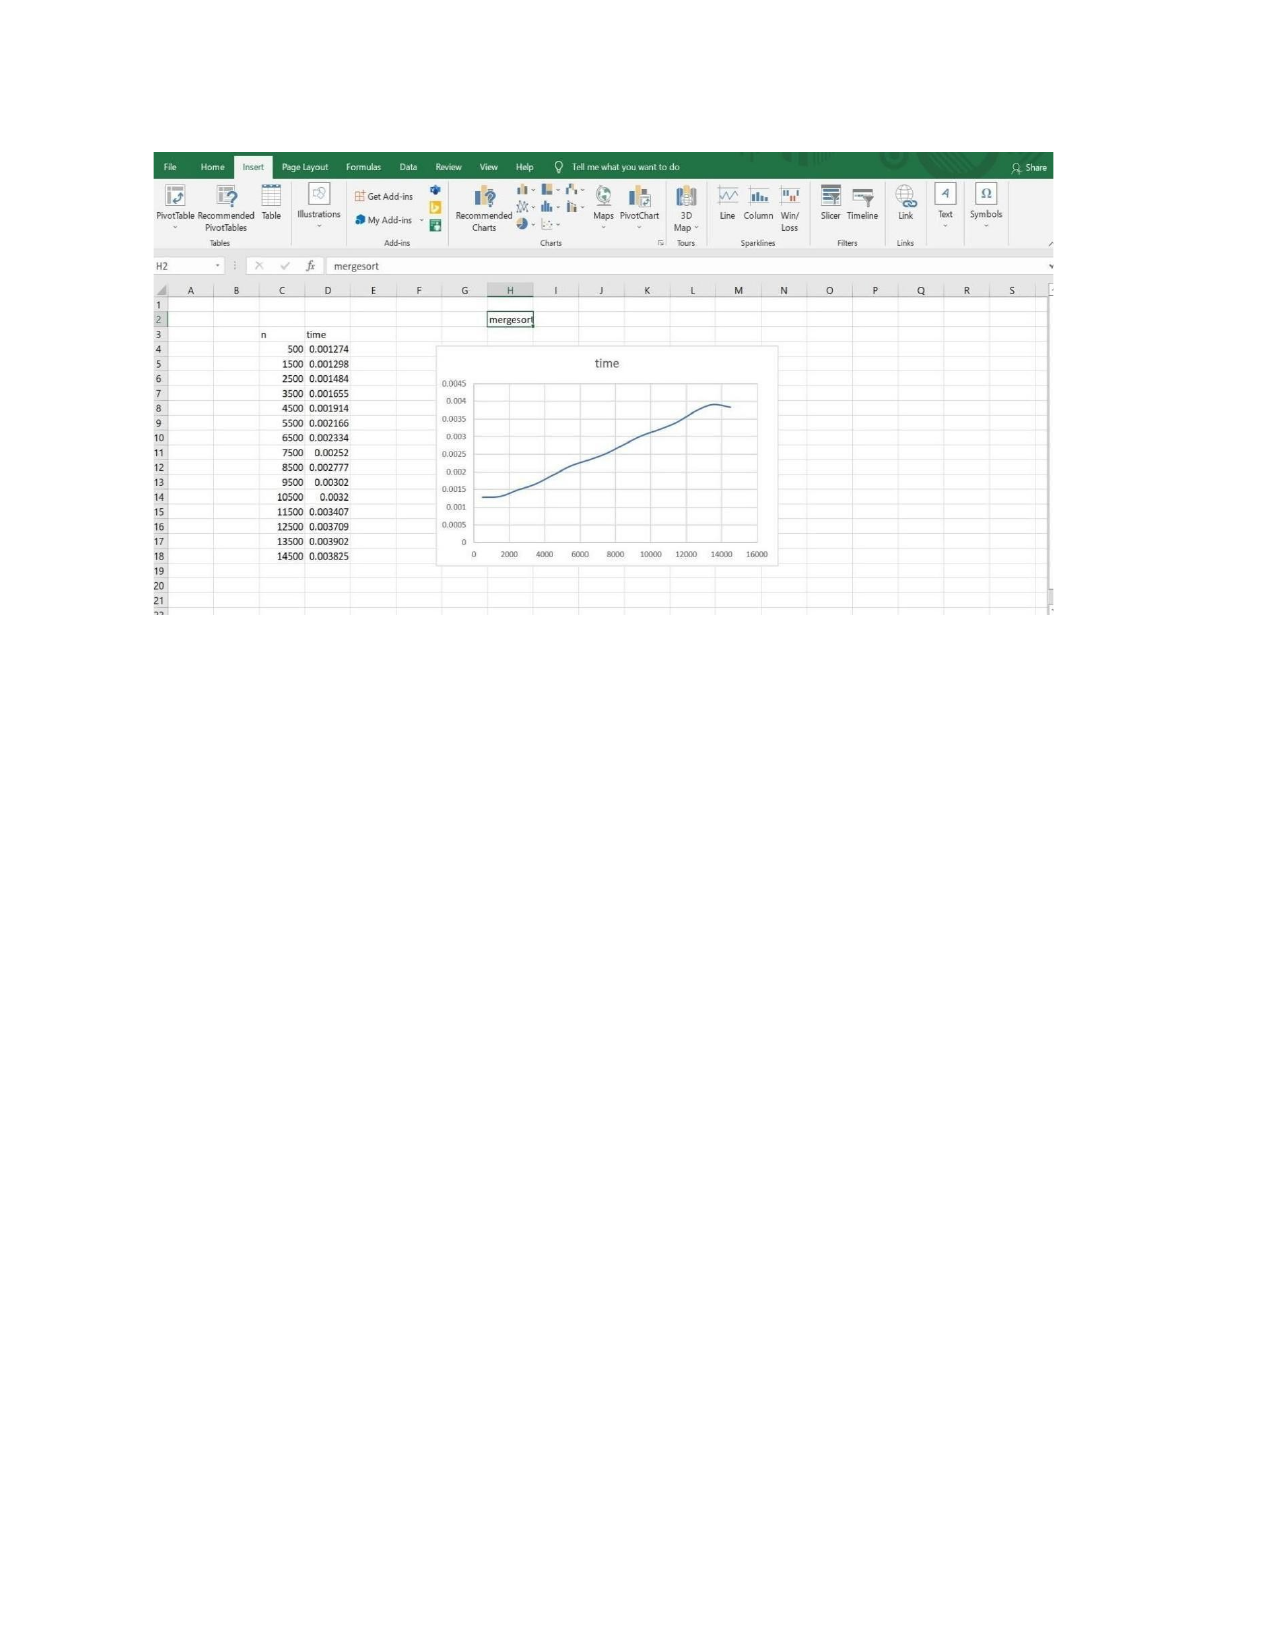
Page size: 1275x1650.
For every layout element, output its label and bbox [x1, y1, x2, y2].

picture [153, 152, 1054, 615]
